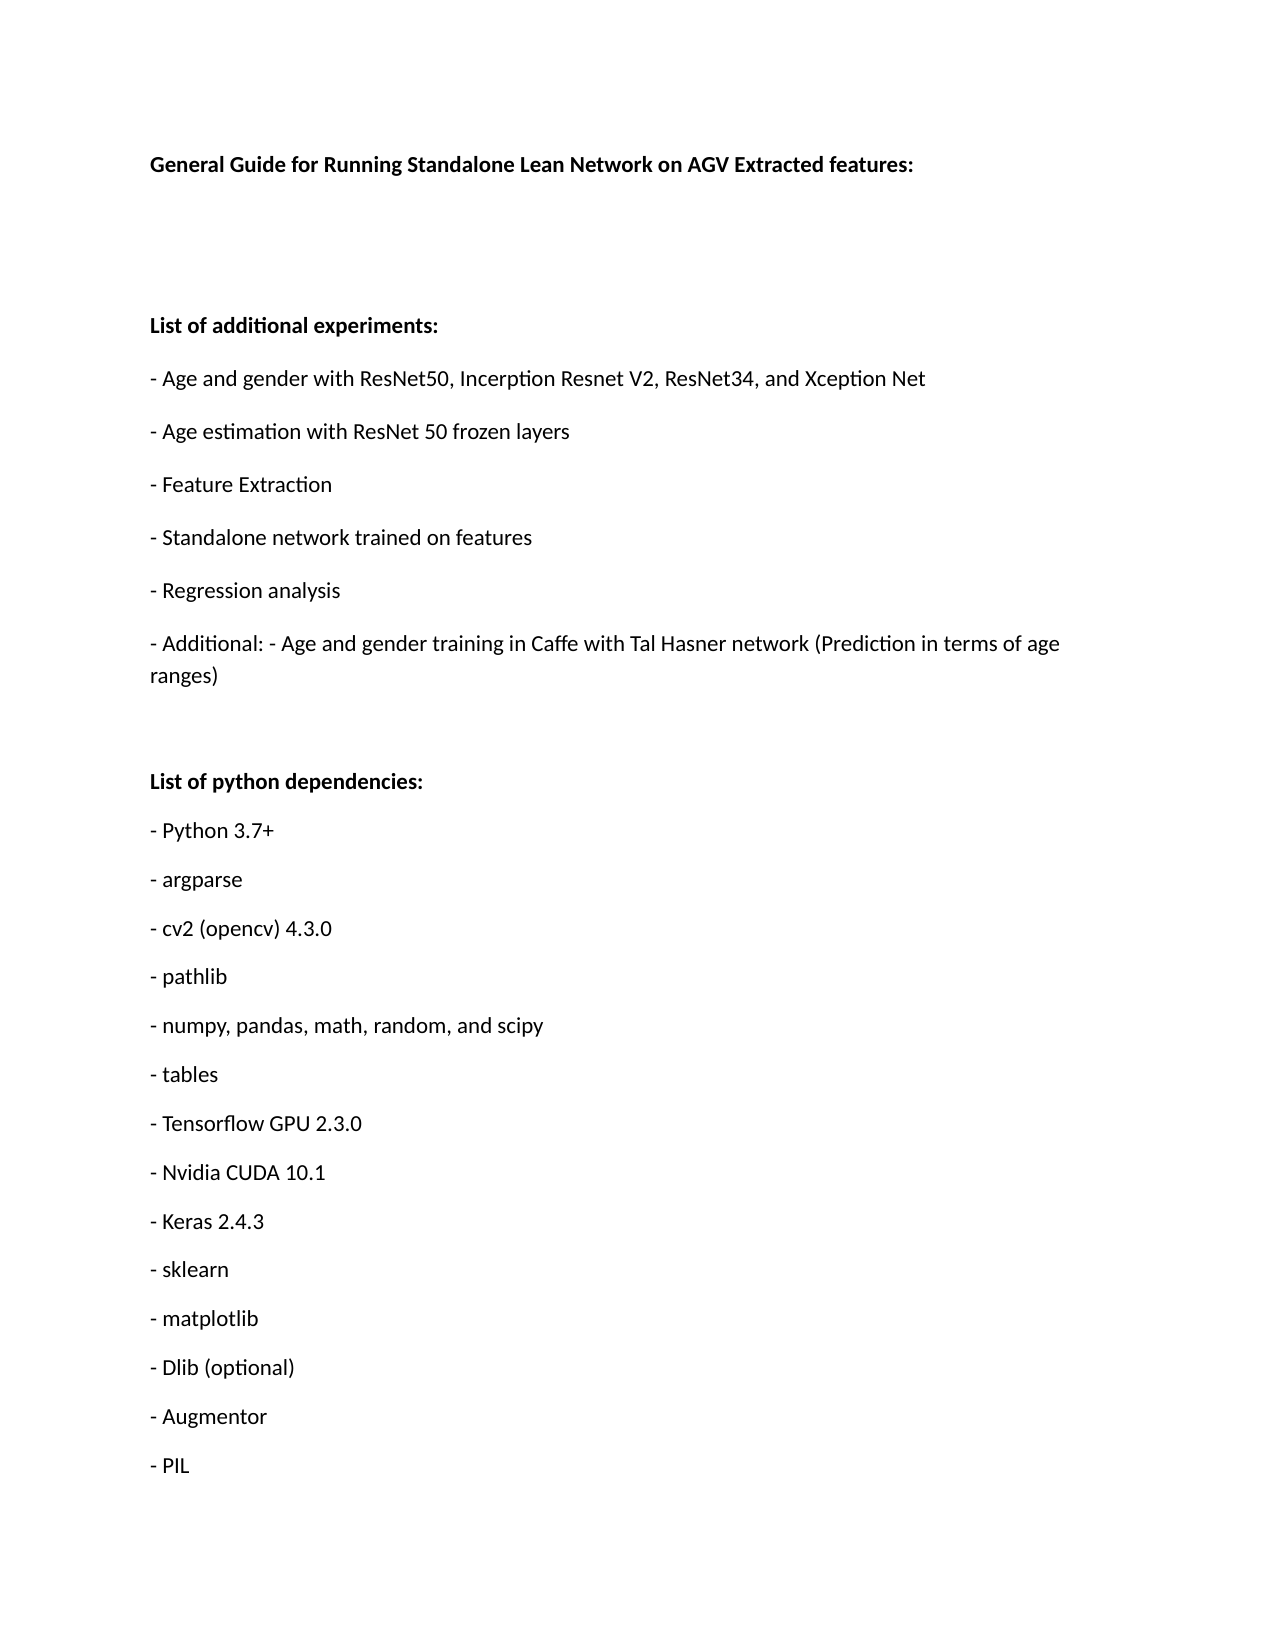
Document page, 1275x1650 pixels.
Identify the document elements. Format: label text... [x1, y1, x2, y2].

text - pathlib [150, 962, 1125, 991]
text - Age and gender with ResNet50, Incerption Resnet V2, ResNet34, and Xception Net [150, 364, 1125, 392]
text - sklearn [150, 1256, 1125, 1284]
text - Additional: - Age and gender training in Caffe with Tal Hasner network (Prediction in terms of age ranges) [150, 629, 1125, 689]
text - matplotlib [150, 1304, 1125, 1332]
text List of additional experiments: [150, 311, 1125, 339]
text - argparse [150, 865, 1125, 893]
text - Tensorflow GPU 2.3.0 [150, 1109, 1125, 1137]
text - Python 3.7+ [150, 816, 1125, 844]
text - Nvidia CUDA 10.1 [150, 1158, 1125, 1186]
text - cv2 (opencv) 4.3.0 [150, 914, 1125, 942]
text - Feature Extraction [150, 470, 1125, 498]
text - numpy, pandas, math, random, and scipy [150, 1011, 1125, 1039]
text - Dlib (optional) [150, 1353, 1125, 1381]
text - Age estimation with ResNet 50 frozen layers [150, 417, 1125, 445]
text - tables [150, 1060, 1125, 1088]
text List of python dependencies: [150, 767, 1125, 795]
text - Keras 2.4.3 [150, 1207, 1125, 1235]
text - Augmentor [150, 1402, 1125, 1430]
text - PIL [150, 1451, 1125, 1479]
text - Regression analysis [150, 576, 1125, 604]
text - Standalone network trained on features [150, 523, 1125, 551]
text General Guide for Running Standalone Lean Network on AGV Extracted features: [150, 150, 1125, 178]
